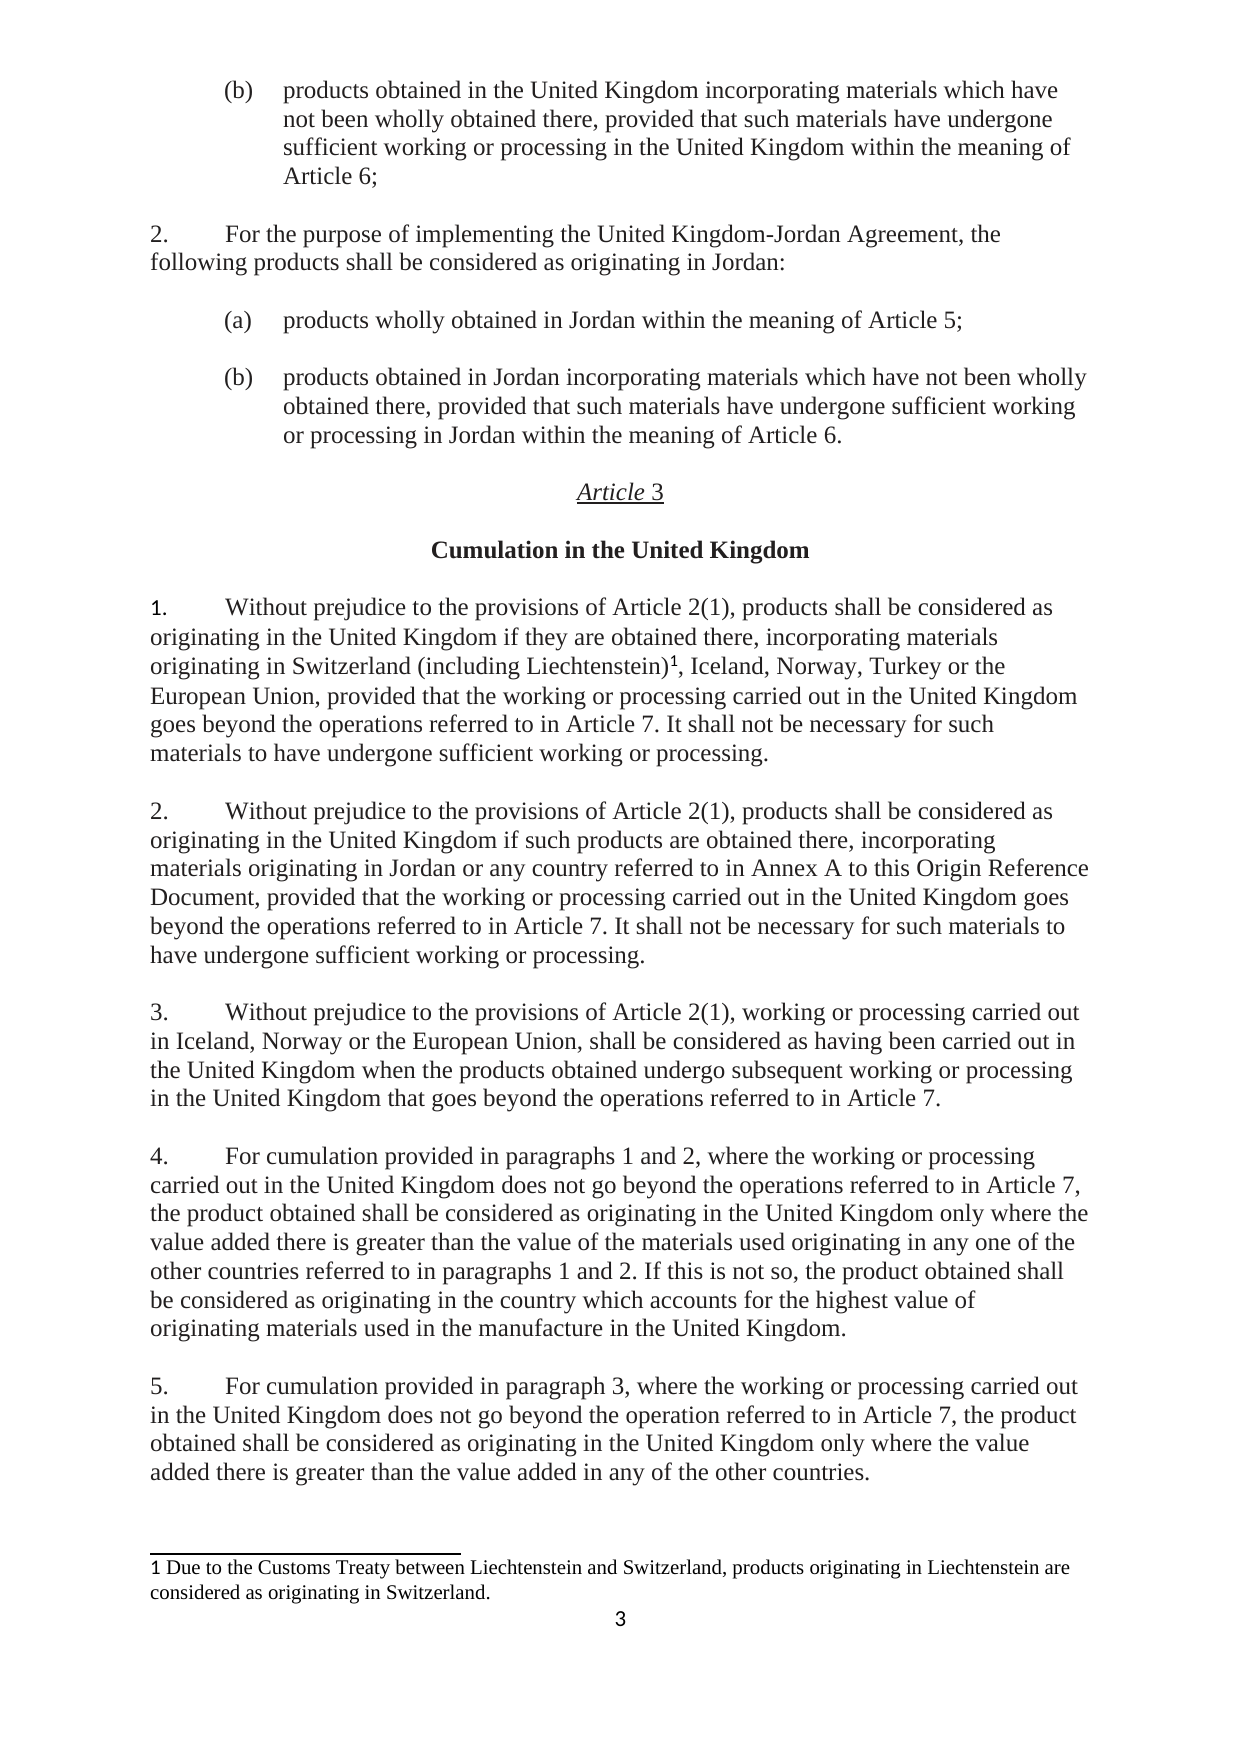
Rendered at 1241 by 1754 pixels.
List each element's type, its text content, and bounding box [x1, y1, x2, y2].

list products obtained in the United Kingdom incorporating materials which have not been wholly obtained there, provided that such materials have undergone sufficient working or processing in the United Kingdom within the meaning of Article 6; [224, 75, 1090, 190]
text Article 3 [150, 477, 1090, 506]
list Without prejudice to the provisions of Article 2(1), products shall be considered as originating in the United Kingdom if they are obtained there, incorporating materials originating in Switzerland (including Liechtenstein), Iceland, Norway, Turkey or the European Union, provided that the working or processing carried out in the United Kingdom goes beyond the operations referred to in Article 7. It shall not be necessary for such materials to have undergone sufficient working or processing. [150, 592, 1090, 767]
text Cumulation in the United Kingdom [150, 535, 1090, 564]
list Without prejudice to the provisions of Article 2(1), working or processing carried out in Iceland, Norway or the European Union, shall be considered as having been carried out in the United Kingdom when the products obtained undergo subsequent working or processing in the United Kingdom that goes beyond the operations referred to in Article 7. [150, 997, 1090, 1112]
list products obtained in Jordan incorporating materials which have not been wholly obtained there, provided that such materials have undergone sufficient working or processing in Jordan within the meaning of Article 6. [224, 362, 1090, 449]
list For the purpose of implementing the United Kingdom-Jordan Agreement, the following products shall be considered as originating in Jordan: [150, 219, 1090, 276]
list Due to the Customs Treaty between Liechtenstein and Switzerland, products originating in Liechtenstein are considered as originating in Switzerland. [150, 1554, 1090, 1604]
list products wholly obtained in Jordan within the meaning of Article 5; [224, 305, 1090, 334]
text 2. Without prejudice to the provisions of Article 2(1), products shall be considered as originating in the United Kingdom if such products are obtained there, incorporating materials originating in Jordan or any country referred to in Annex A to this Origin Reference Document, provided that the working or processing carried out in the United Kingdom goes beyond the operations referred to in Article 7. It shall not be necessary for such materials to have undergone sufficient working or processing. [150, 796, 1090, 968]
list For cumulation provided in paragraph 3, where the working or processing carried out in the United Kingdom does not go beyond the operation referred to in Article 7, the product obtained shall be considered as originating in the United Kingdom only where the value added there is greater than the value added in any of the other countries. [150, 1371, 1090, 1486]
list For cumulation provided in paragraphs 1 and 2, where the working or processing carried out in the United Kingdom does not go beyond the operations referred to in Article 7, the product obtained shall be considered as originating in the United Kingdom only where the value added there is greater than the value of the materials used originating in any one of the other countries referred to in paragraphs 1 and 2. If this is not so, the product obtained shall be considered as originating in the country which accounts for the highest value of originating materials used in the manufacture in the United Kingdom. [150, 1141, 1090, 1342]
